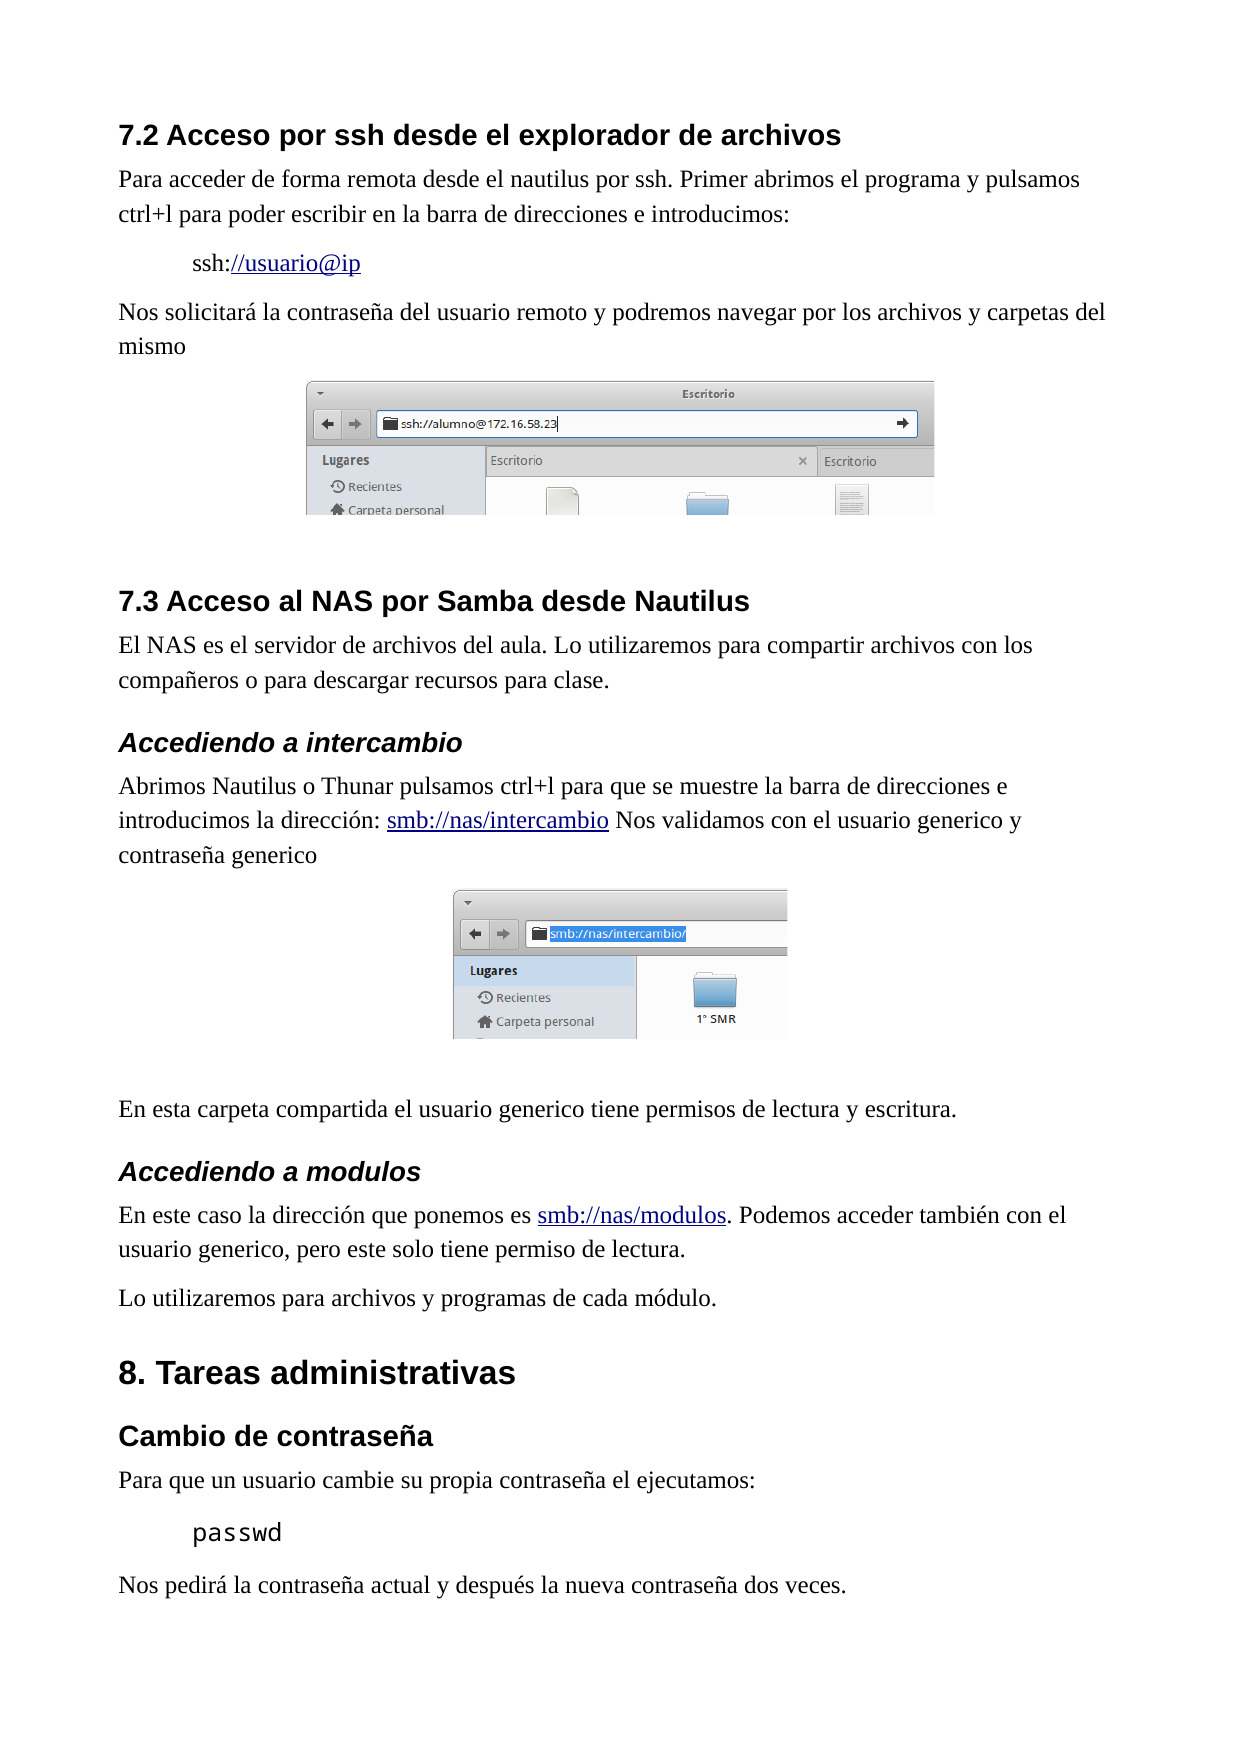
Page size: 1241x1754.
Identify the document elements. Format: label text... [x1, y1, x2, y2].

subtitle Accediendo a modulos [118, 1155, 1122, 1187]
text Para acceder de forma remota desde el nautilus por ssh. Primer abrimos el programa y pulsamos ctrl+l para poder escribir en la barra de direcciones e introducimos: [118, 164, 1122, 228]
subtitle 7.3 Acceso al NAS por Samba desde Nautilus [118, 584, 1122, 618]
subtitle 8. Tareas administrativas [118, 1353, 1122, 1392]
text ssh://usuario@ip [118, 248, 1122, 277]
text Nos pedirá la contraseña actual y después la nueva contraseña dos veces. [118, 1570, 1122, 1598]
text El NAS es el servidor de archivos del aula. Lo utilizaremos para compartir archivos con los compañeros o para descargar recursos para clase. [118, 630, 1122, 694]
subtitle Cambio de contraseña [118, 1419, 1122, 1453]
text Nos solicitará la contraseña del usuario remoto y podremos navegar por los archivos y carpetas del mismo [118, 297, 1122, 360]
text passwd [118, 1514, 1122, 1548]
subtitle Accediendo a intercambio [118, 726, 1122, 758]
text Lo utilizaremos para archivos y programas de cada módulo. [118, 1283, 1122, 1312]
picture [306, 380, 935, 515]
subtitle 7.2 Acceso por ssh desde el explorador de archivos [118, 118, 1122, 152]
text En este caso la dirección que ponemos es smb://nas/modulos. Podemos acceder también con el usuario generico, pero este solo tiene permiso de lectura. [118, 1200, 1122, 1263]
picture [452, 888, 788, 1039]
text En esta carpeta compartida el usuario generico tiene permisos de lectura y escritura. [118, 1094, 1122, 1123]
text Abrimos Nautilus o Thunar pulsamos ctrl+l para que se muestre la barra de direcciones e introducimos la dirección: smb://nas/intercambio Nos validamos con el usuario generico y contraseña generico [118, 771, 1122, 868]
text Para que un usuario cambie su propia contraseña el ejecutamos: [118, 1465, 1122, 1494]
